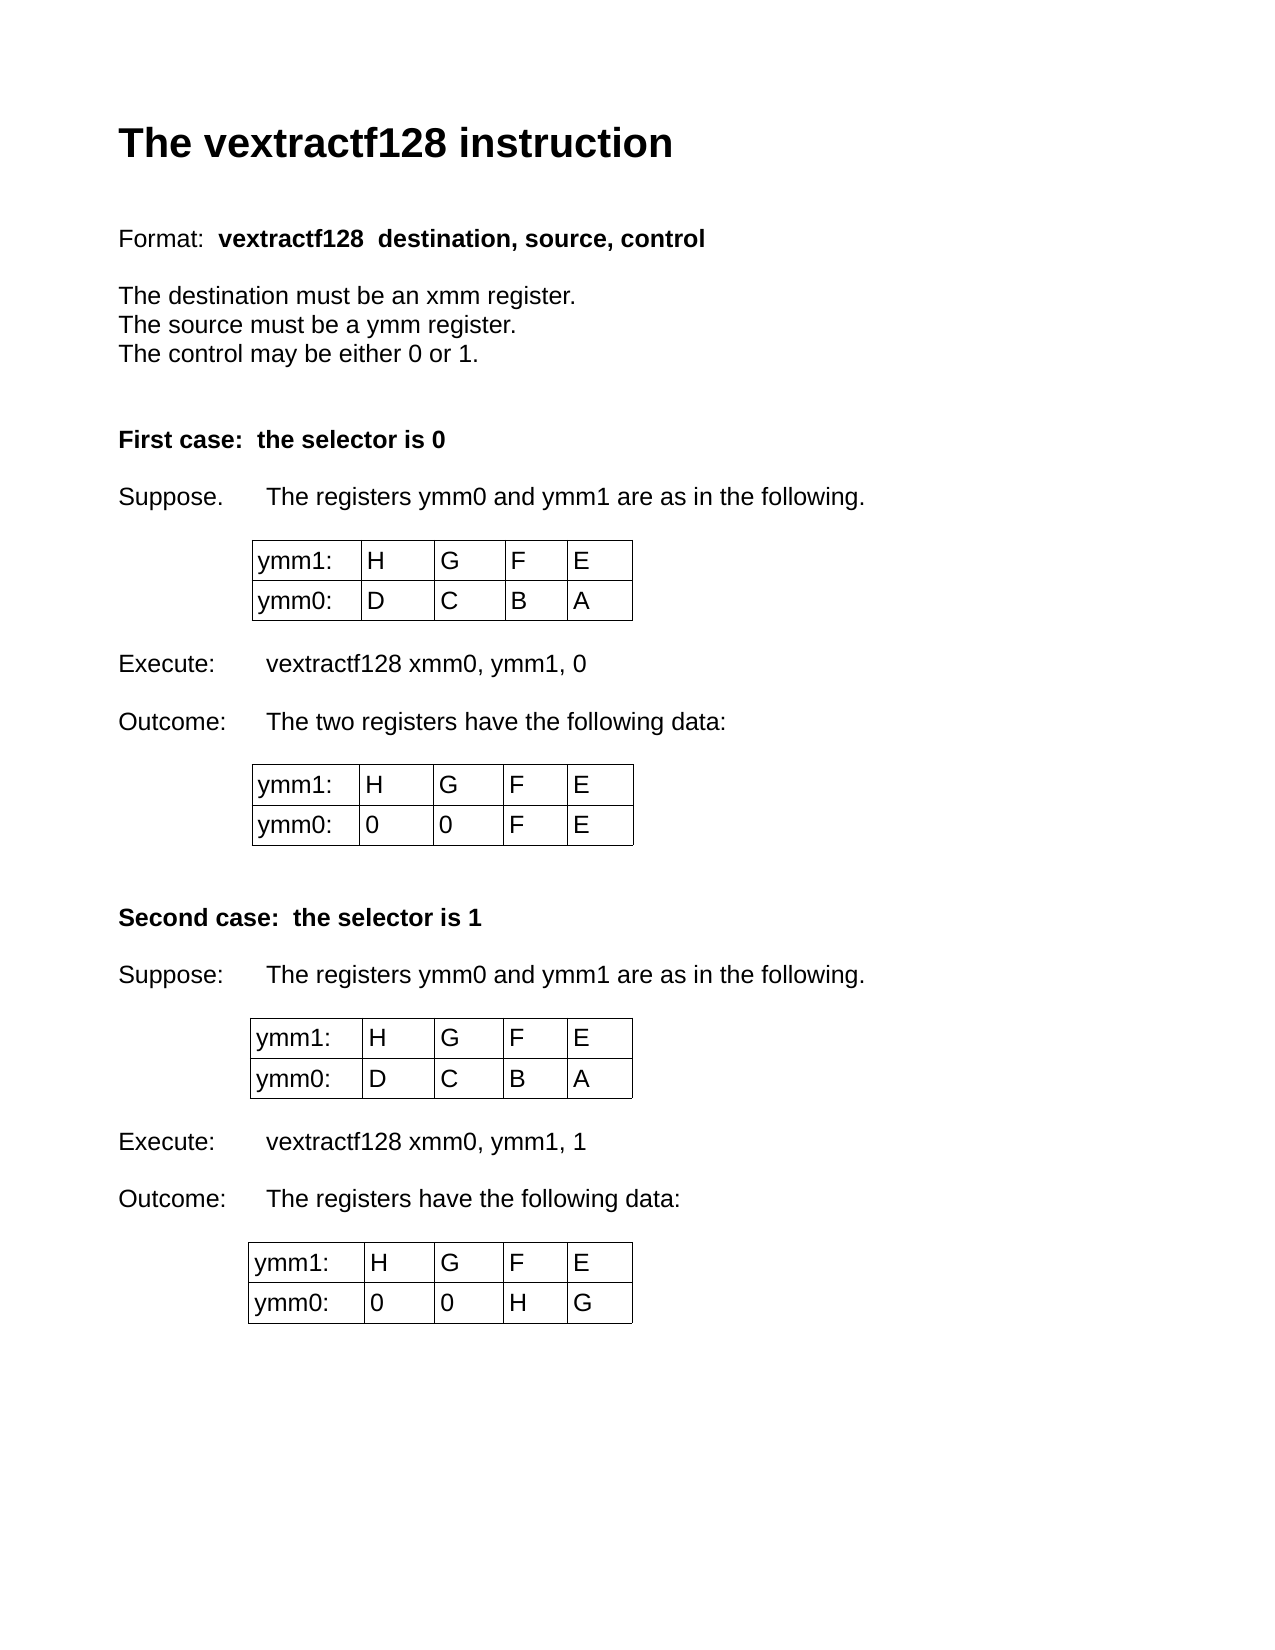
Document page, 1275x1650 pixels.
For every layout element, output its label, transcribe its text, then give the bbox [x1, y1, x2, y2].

table_cell C [435, 581, 505, 620]
table_cell 0 [435, 1283, 503, 1323]
text Suppose: The registers ymm0 and ymm1 are as in the following. [118, 960, 1157, 989]
text Format: vextractf128 destination, source, control [118, 223, 1157, 252]
table_cell F [504, 806, 567, 845]
text Suppose. The registers ymm0 and ymm1 are as in the following. [118, 482, 1157, 511]
table_cell H [504, 1283, 567, 1323]
table_header H [363, 1019, 434, 1058]
table_cell ymm0: [253, 581, 361, 620]
table_cell B [506, 581, 567, 620]
text The control may be either 0 or 1. [118, 338, 1157, 367]
text Execute: vextractf128 xmm0, ymm1, 0 [118, 649, 1157, 678]
table_cell A [568, 581, 632, 620]
table_header E [568, 765, 633, 804]
text The vextractf128 instruction [118, 118, 1157, 166]
table_header ymm1: [253, 765, 359, 804]
table_cell ymm0: [253, 806, 359, 845]
table_cell 0 [360, 806, 433, 845]
table_cell 0 [365, 1283, 434, 1323]
table_header ymm1: [251, 1019, 362, 1058]
table_header G [435, 1019, 503, 1058]
table_header F [506, 541, 567, 580]
table_cell D [362, 581, 434, 620]
text Outcome: The two registers have the following data: [118, 707, 1157, 736]
text First case: the selector is 0 [118, 425, 1157, 453]
table_header E [568, 541, 632, 580]
table_cell E [568, 806, 633, 845]
table_cell D [363, 1059, 434, 1098]
text The destination must be an xmm register. [118, 281, 1157, 310]
table_header E [568, 1243, 632, 1282]
table_cell 0 [434, 806, 503, 845]
table_header ymm1: [249, 1243, 364, 1282]
table_cell G [568, 1283, 632, 1323]
table_header H [365, 1243, 434, 1282]
table_header ymm1: [253, 541, 361, 580]
text Second case: the selector is 1 [118, 902, 1157, 931]
table_cell B [504, 1059, 567, 1098]
table_cell ymm0: [251, 1059, 362, 1098]
table_header F [504, 1019, 567, 1058]
table_header F [504, 1243, 567, 1282]
table_cell A [568, 1059, 632, 1098]
table_header H [362, 541, 434, 580]
table_cell ymm0: [249, 1283, 364, 1323]
table_header H [360, 765, 433, 804]
table_header E [568, 1019, 632, 1058]
text Execute: vextractf128 xmm0, ymm1, 1 [118, 1127, 1157, 1156]
table_header G [435, 541, 505, 580]
text The source must be a ymm register. [118, 310, 1157, 338]
text Outcome: The registers have the following data: [118, 1184, 1157, 1213]
table_header G [434, 765, 503, 804]
table_cell C [435, 1059, 503, 1098]
table_header G [435, 1243, 503, 1282]
table_header F [504, 765, 567, 804]
